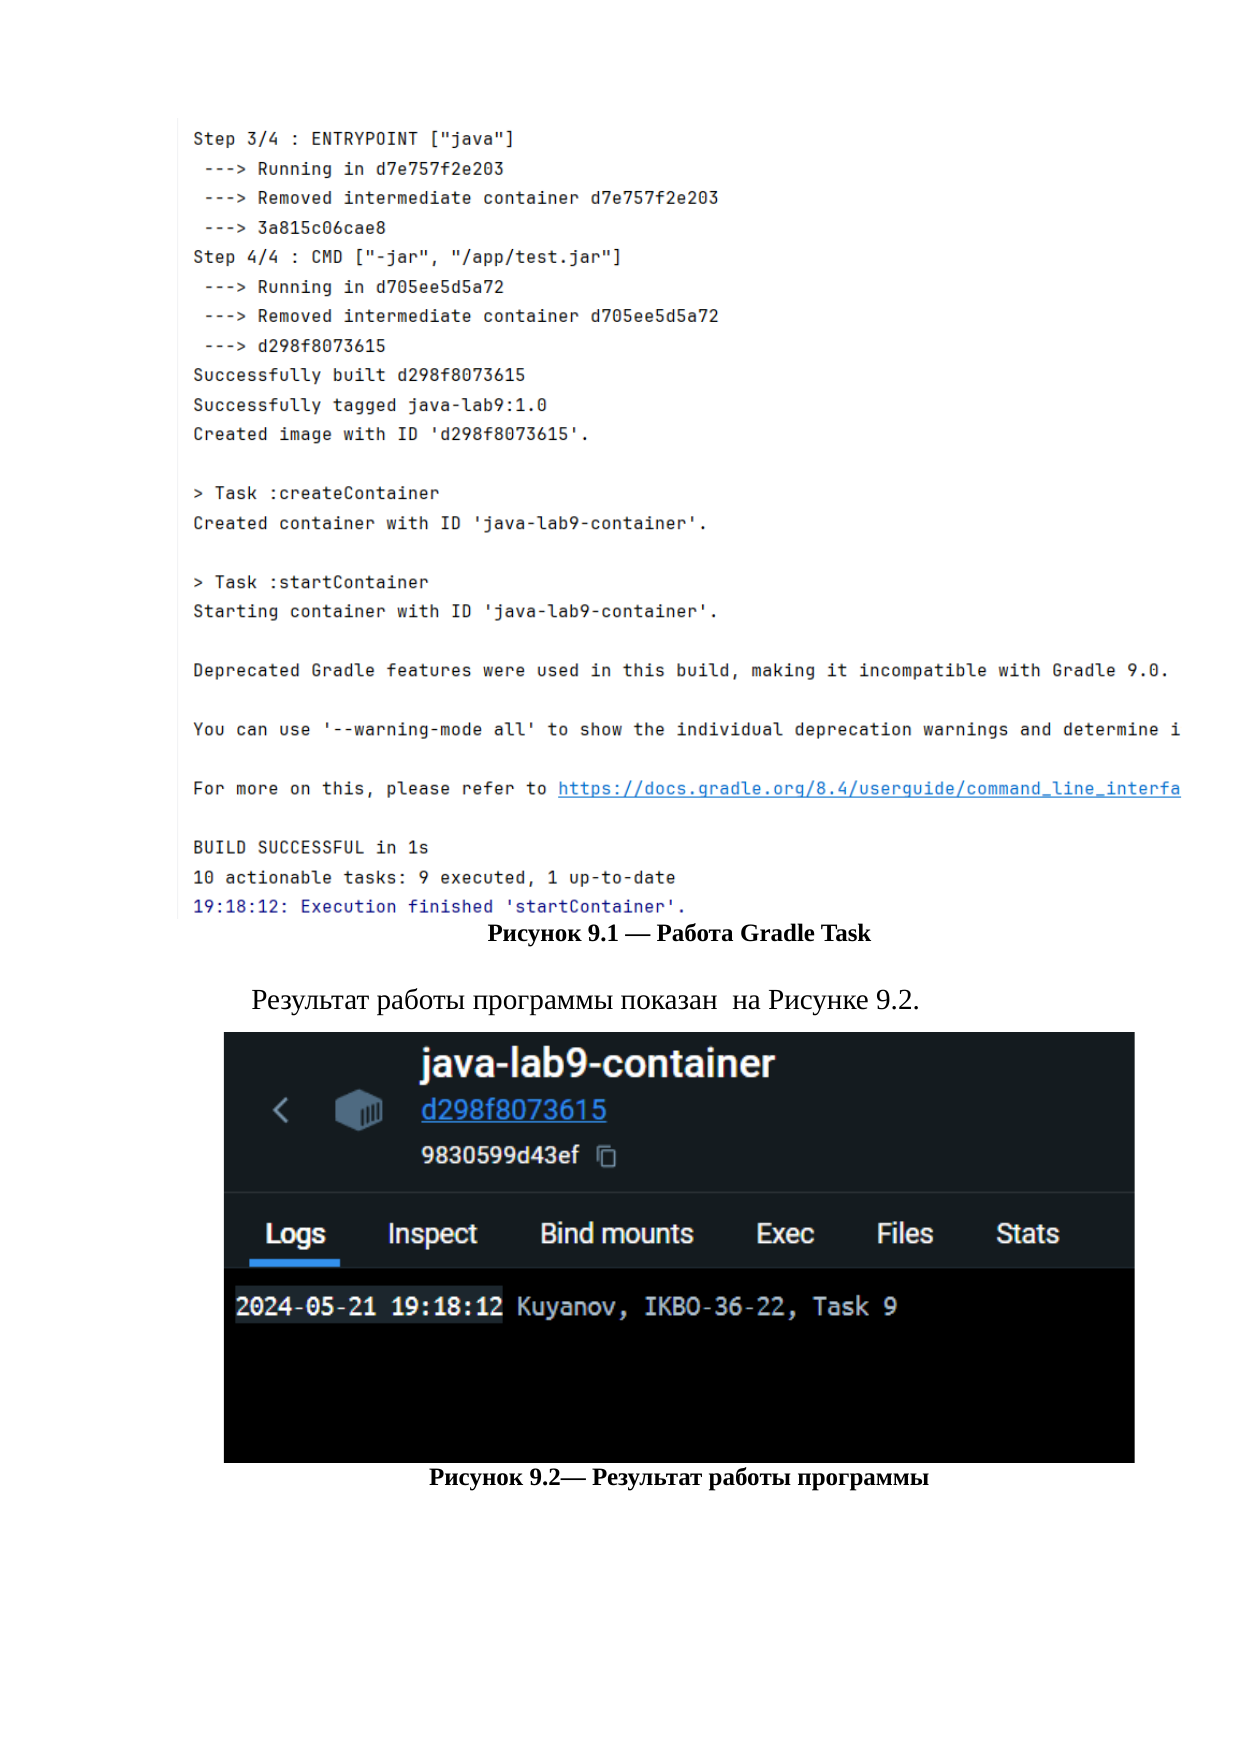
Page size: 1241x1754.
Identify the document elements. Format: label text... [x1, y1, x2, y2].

text Рисунок 9.1 — Работа Gradle Task [177, 919, 1181, 947]
text Результат работы программы показан на Рисунке 9.2. [177, 982, 1181, 1016]
picture [177, 118, 1182, 919]
picture [223, 1032, 1135, 1463]
text Рисунок 9.2— Результат работы программы [177, 1033, 1181, 1491]
